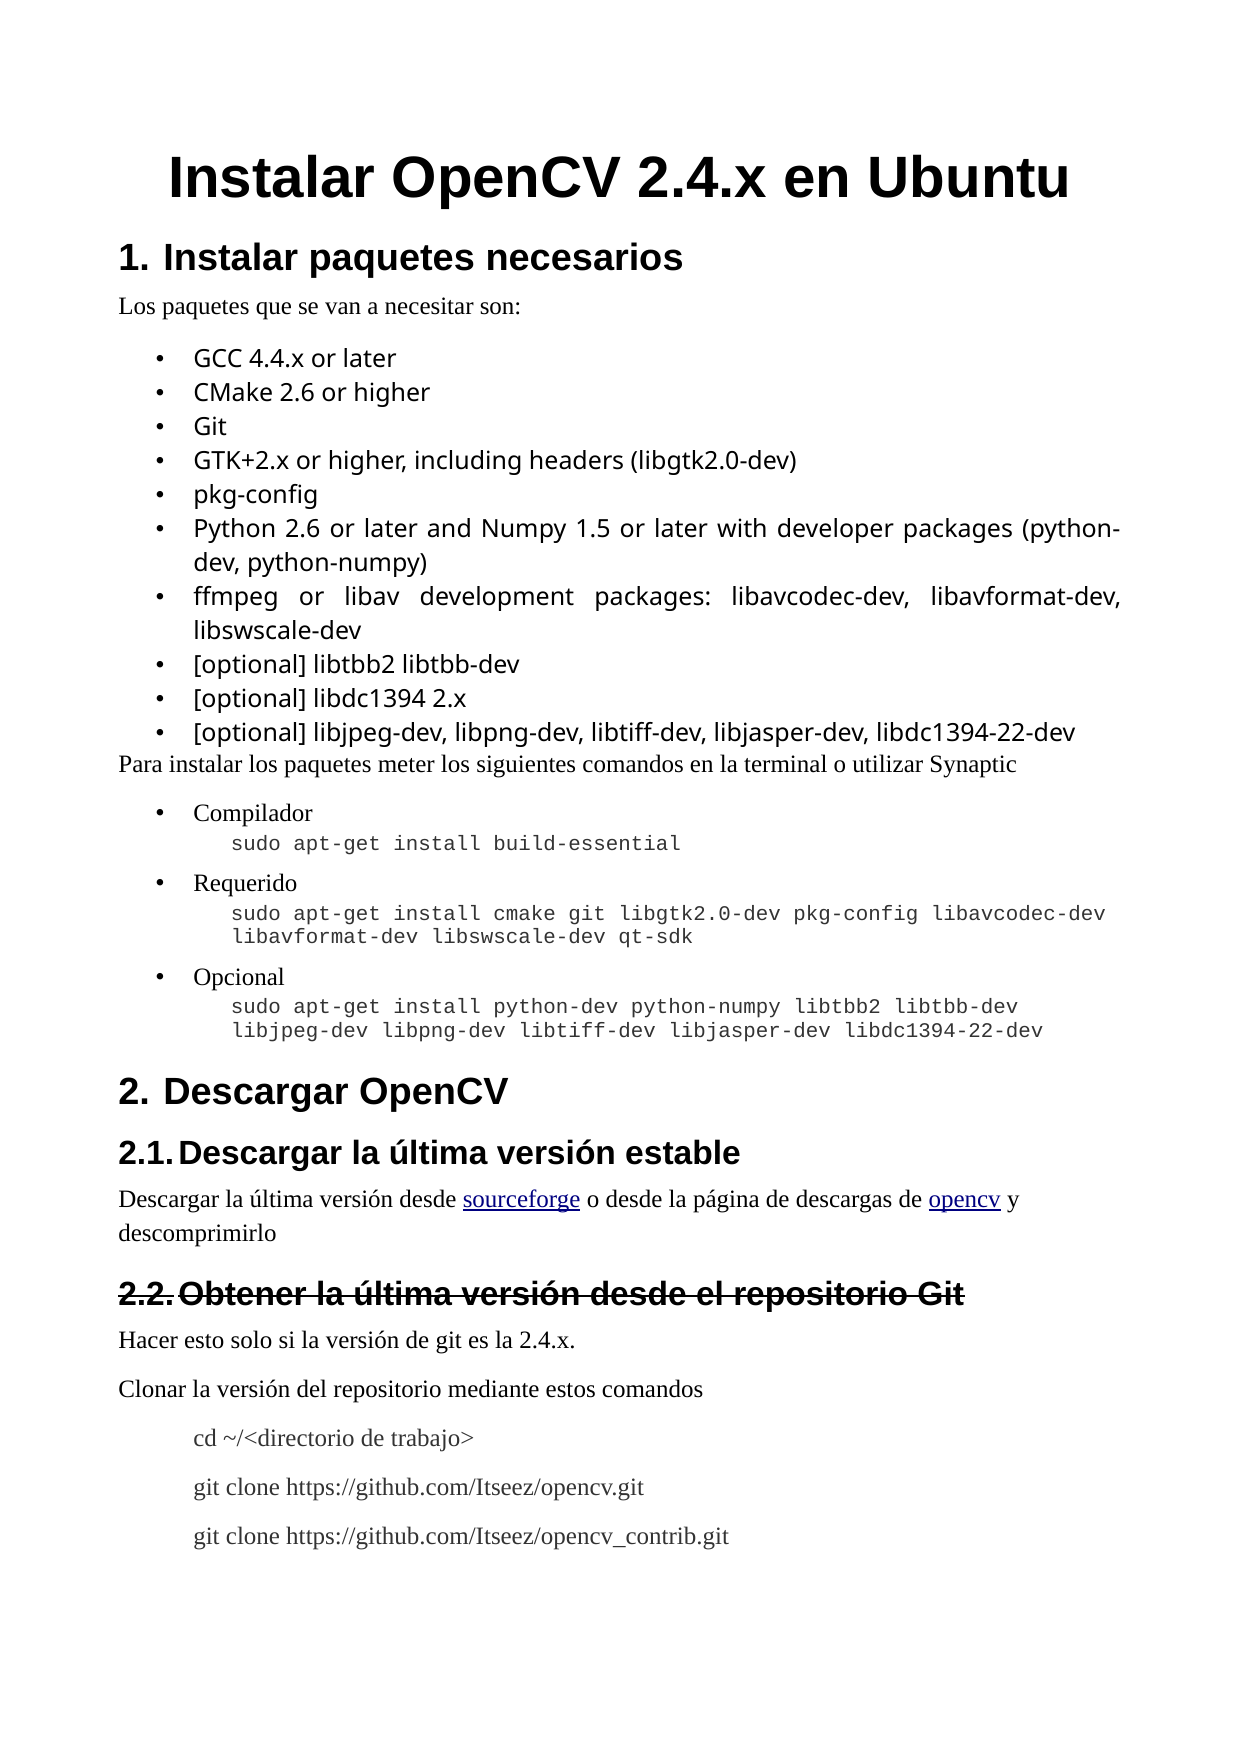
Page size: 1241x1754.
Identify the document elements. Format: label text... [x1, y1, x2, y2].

text Clonar la versión del repositorio mediante estos comandos [118, 1374, 1122, 1403]
title Instalar OpenCV 2.4.x en Ubuntu [118, 143, 1122, 210]
list pkg-config [156, 477, 1122, 511]
list Opcional [156, 962, 1122, 990]
subtitle Descargar OpenCV [118, 1068, 1122, 1112]
list sudo apt-get install python-dev python-numpy libtbb2 libtbb-dev libjpeg-dev libpng-dev libtiff-dev libjasper-dev libdc1394-22-dev [193, 996, 1122, 1043]
list GCC 4.4.x or later [156, 340, 1122, 374]
list ffmpeg or libav development packages: libavcodec-dev, libavformat-dev, libswscale-dev [156, 579, 1122, 647]
text cd ~/<directorio de trabajo> [118, 1423, 1122, 1452]
list sudo apt-get install build-essential [193, 833, 1122, 856]
list GTK+2.x or higher, including headers (libgtk2.0-dev) [156, 443, 1122, 477]
text git clone https://github.com/Itseez/opencv_contrib.git [118, 1521, 1122, 1550]
list sudo apt-get install cmake git libgtk2.0-dev pkg-config libavcodec-dev libavformat-dev libswscale-dev qt-sdk [193, 903, 1122, 950]
subtitle Obtener la última versión desde el repositorio Git [118, 1274, 1122, 1312]
text Descargar la última versión desde sourceforge o desde la página de descargas de opencv y descomprimirlo [118, 1184, 1122, 1247]
text git clone https://github.com/Itseez/opencv.git [118, 1472, 1122, 1501]
list [optional] libdc1394 2.x [156, 681, 1122, 715]
list [optional] libtbb2 libtbb-dev [156, 647, 1122, 681]
list Git [156, 408, 1122, 443]
text Los paquetes que se van a necesitar son: [118, 291, 1122, 320]
list Compilador [156, 798, 1122, 827]
list Requerido [156, 868, 1122, 897]
list [optional] libjpeg-dev, libpng-dev, libtiff-dev, libjasper-dev, libdc1394-22-dev [156, 715, 1122, 749]
subtitle Descargar la última versión estable [118, 1133, 1122, 1172]
list CMake 2.6 or higher [156, 374, 1122, 408]
text Para instalar los paquetes meter los siguientes comandos en la terminal o utilizar Synaptic [118, 749, 1122, 778]
list Python 2.6 or later and Numpy 1.5 or later with developer packages (python-dev, python-numpy) [156, 511, 1122, 579]
text Hacer esto solo si la versión de git es la 2.4.x. [118, 1325, 1122, 1354]
subtitle Instalar paquetes necesarios [118, 235, 1122, 279]
